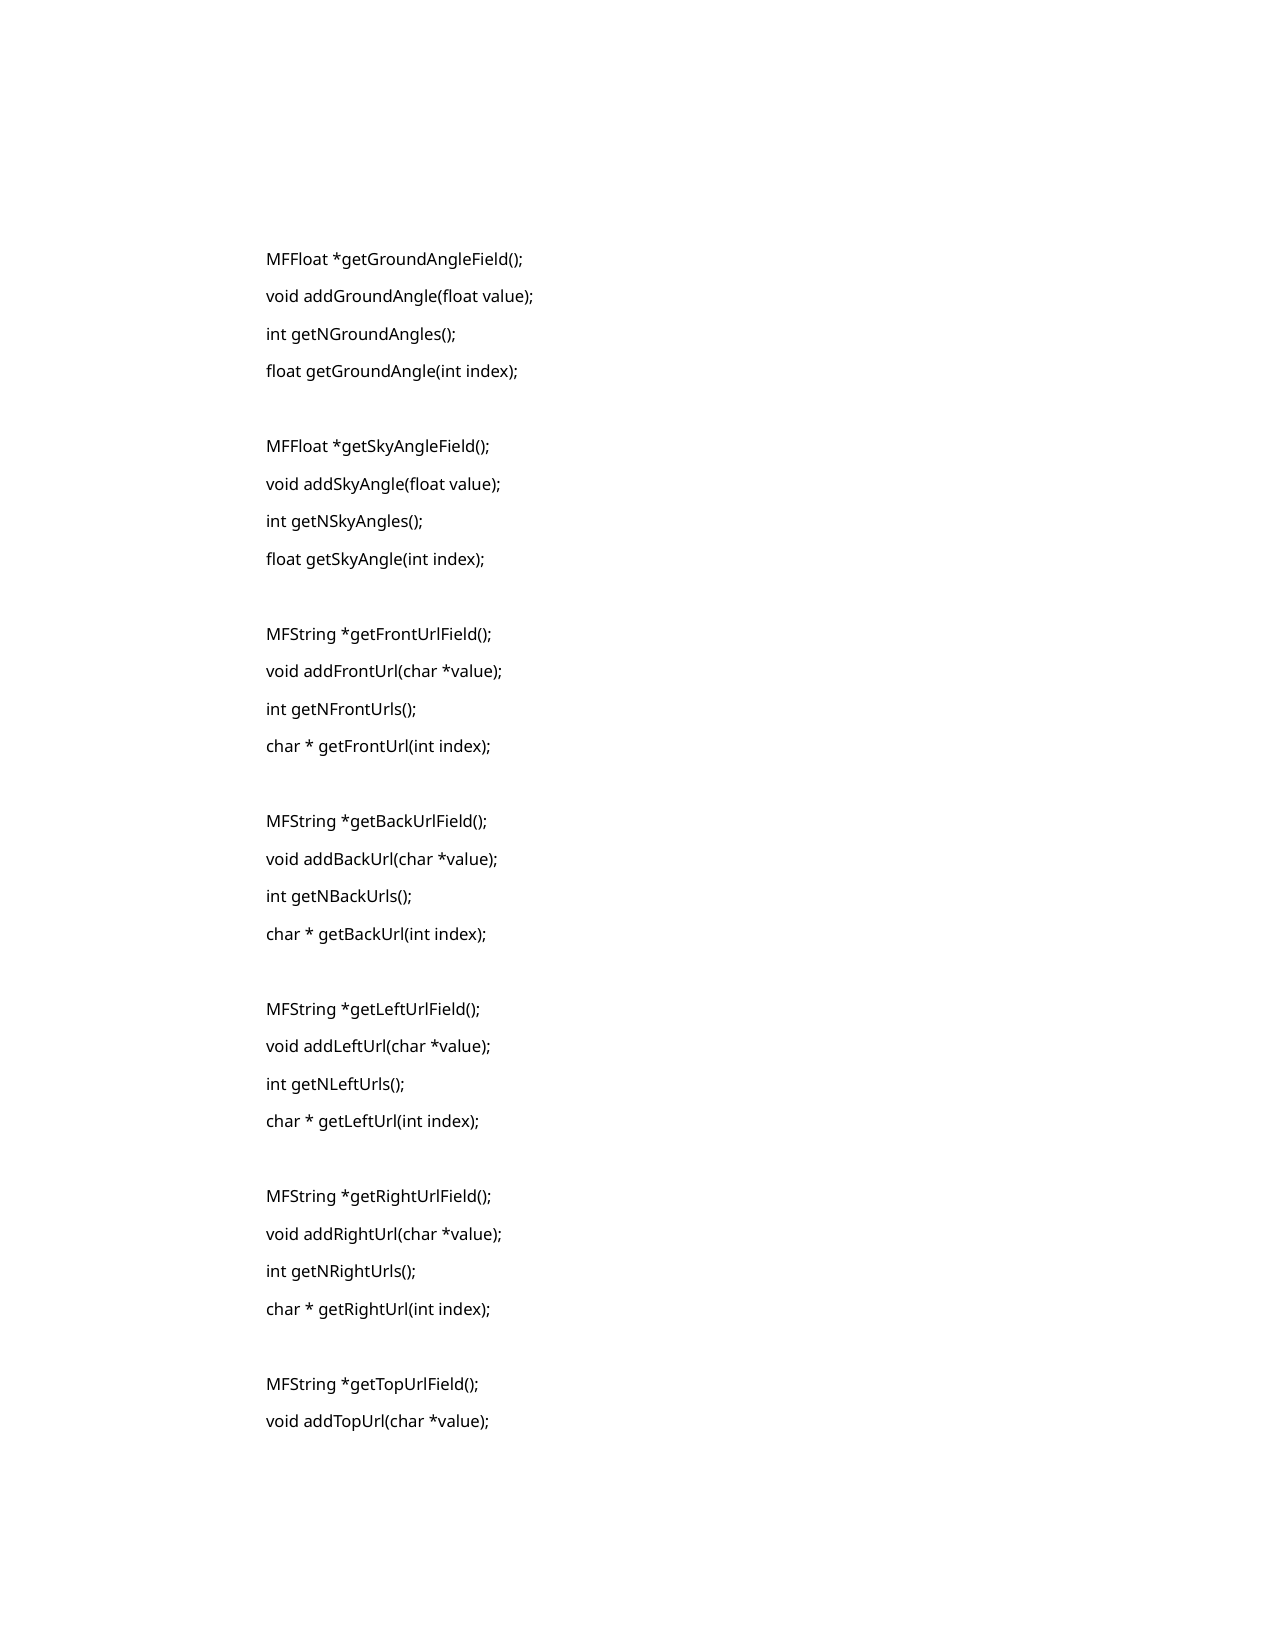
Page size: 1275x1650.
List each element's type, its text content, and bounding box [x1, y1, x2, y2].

text char * getBackUrl(int index); [198, 915, 1098, 952]
text int getNGroundAngles(); [198, 315, 1098, 352]
text MFString *getLeftUrlField(); [198, 990, 1098, 1027]
text int getNSkyAngles(); [198, 502, 1098, 540]
text MFString *getFrontUrlField(); [198, 615, 1098, 652]
text float getGroundAngle(int index); [198, 352, 1098, 390]
text void addRightUrl(char *value); [198, 1215, 1098, 1252]
text MFFloat *getGroundAngleField(); [198, 240, 1098, 277]
text char * getRightUrl(int index); [198, 1290, 1098, 1327]
text void addLeftUrl(char *value); [198, 1027, 1098, 1065]
text float getSkyAngle(int index); [198, 540, 1098, 577]
text int getNBackUrls(); [198, 877, 1098, 915]
text void addFrontUrl(char *value); [198, 652, 1098, 690]
text MFString *getBackUrlField(); [198, 802, 1098, 840]
text int getNFrontUrls(); [198, 690, 1098, 727]
text char * getFrontUrl(int index); [198, 727, 1098, 765]
text MFFloat *getSkyAngleField(); [198, 427, 1098, 465]
text int getNLeftUrls(); [198, 1065, 1098, 1102]
text void addBackUrl(char *value); [198, 840, 1098, 877]
text char * getLeftUrl(int index); [198, 1102, 1098, 1140]
text void addSkyAngle(float value); [198, 465, 1098, 502]
text MFString *getTopUrlField(); [198, 1365, 1098, 1402]
text int getNRightUrls(); [198, 1252, 1098, 1290]
text void addGroundAngle(float value); [198, 277, 1098, 315]
text void addTopUrl(char *value); [198, 1402, 1098, 1440]
text MFString *getRightUrlField(); [198, 1177, 1098, 1215]
